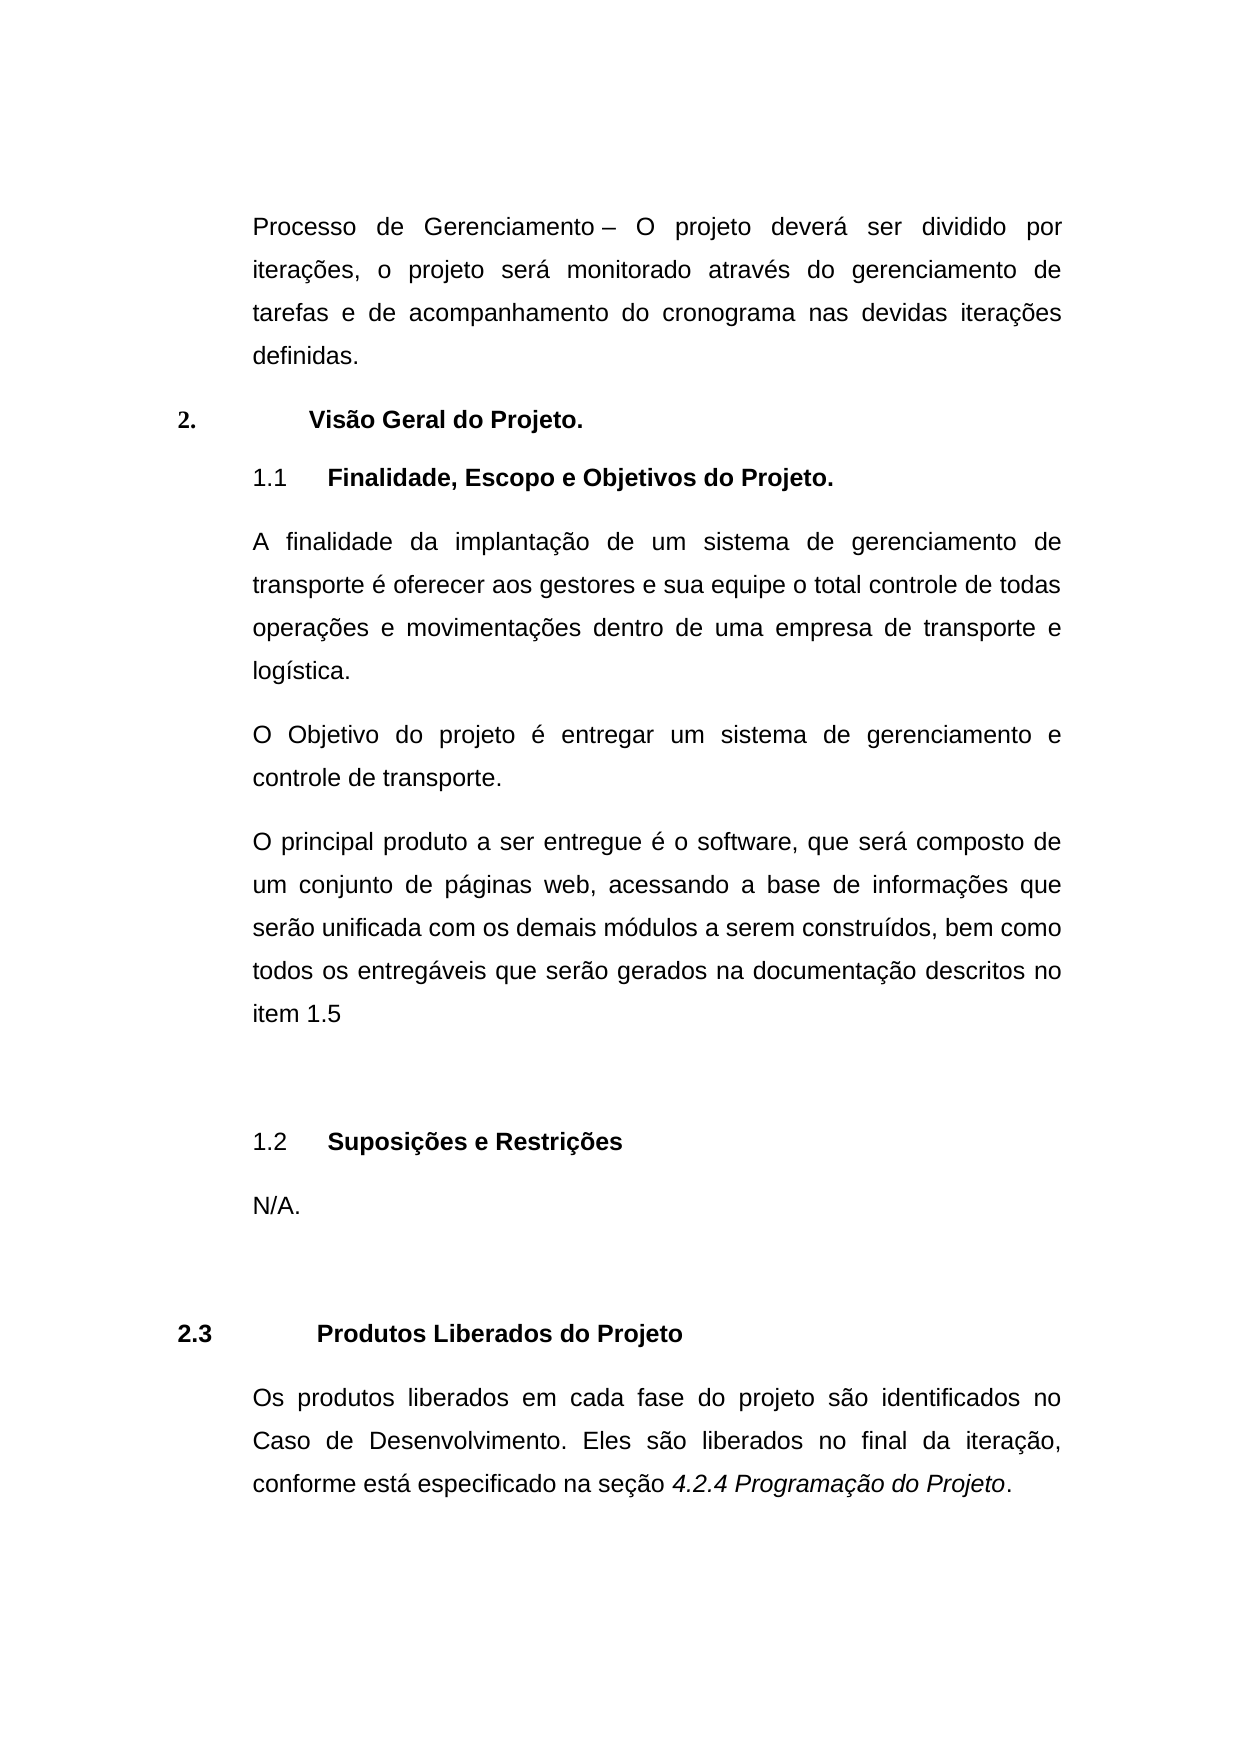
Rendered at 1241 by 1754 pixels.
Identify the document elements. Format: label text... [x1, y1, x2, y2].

text 2. Visão Geral do Projeto. [177, 405, 1063, 434]
subtitle N/A. [252, 1191, 1063, 1220]
subtitle Finalidade, Escopo e Objetivos do Projeto. [252, 462, 1063, 491]
subtitle O principal produto a ser entregue é o software, que será composto de um conjunto de páginas web, acessando a base de informações que serão unificada com os demais módulos a serem construídos, bem como todos os entregáveis que serão gerados na documentação descritos no item 1.5 [252, 827, 1063, 1028]
text Processo de Gerenciamento – O projeto deverá ser dividido por iterações, o projeto será monitorado através do gerenciamento de tarefas e de acompanhamento do cronograma nas devidas iterações definidas. [252, 212, 1063, 370]
subtitle 2.3 Produtos Liberados do Projeto [177, 1319, 1063, 1348]
subtitle Suposições e Restrições [252, 1127, 1063, 1156]
subtitle A finalidade da implantação de um sistema de gerenciamento de transporte é oferecer aos gestores e sua equipe o total controle de todas operações e movimentações dentro de uma empresa de transporte e logística. [252, 526, 1063, 684]
subtitle O Objetivo do projeto é entregar um sistema de gerenciamento e controle de transporte. [252, 720, 1063, 792]
text Os produtos liberados em cada fase do projeto são identificados no Caso de Desenvolvimento. Eles são liberados no final da iteração, conforme está especificado na seção 4.2.4 Programação do Projeto. [252, 1383, 1063, 1498]
